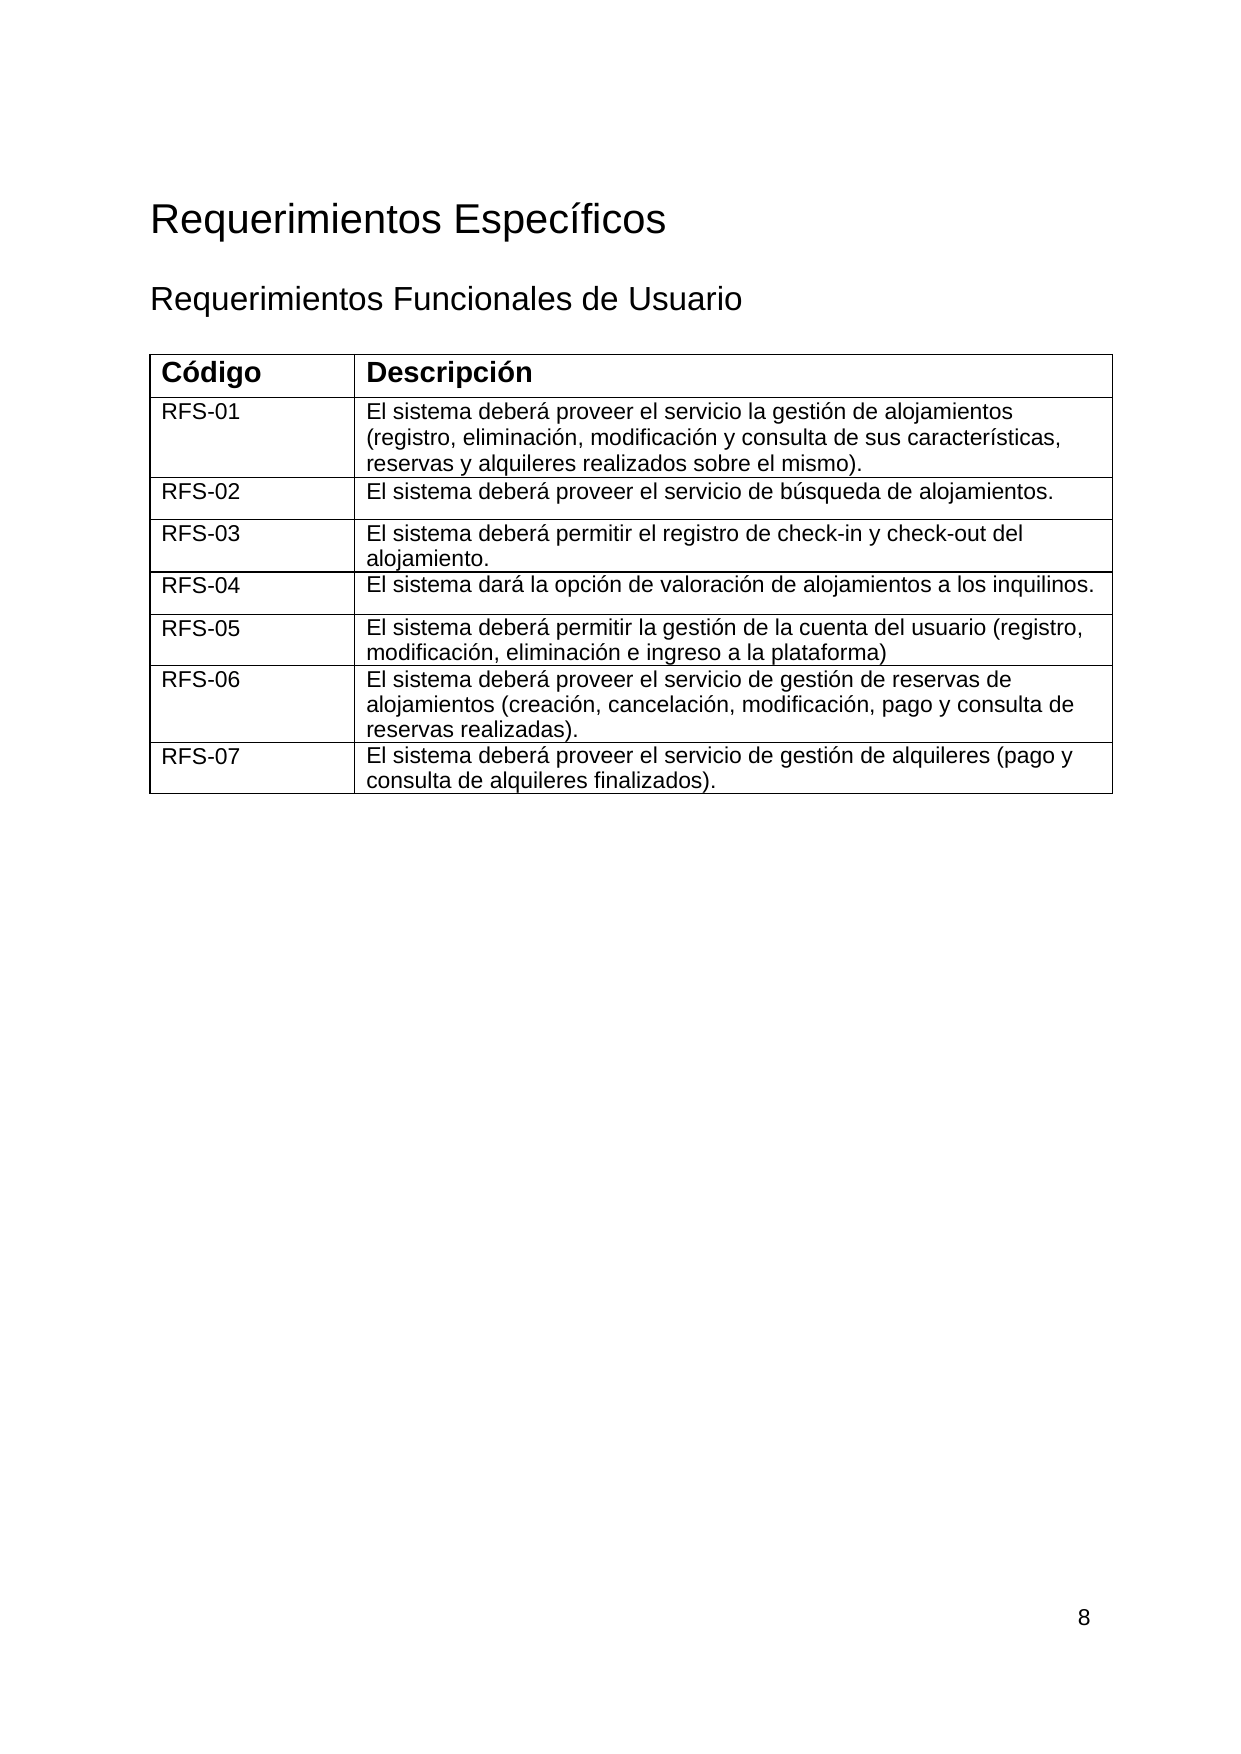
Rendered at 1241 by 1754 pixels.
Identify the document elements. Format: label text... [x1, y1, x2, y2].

table_cell El sistema deberá permitir la gestión de la cuenta del usuario (registro, modificación, eliminación e ingreso a la plataforma) [355, 615, 1112, 665]
table_cell El sistema deberá proveer el servicio de búsqueda de alojamientos. [355, 478, 1112, 519]
subtitle Requerimientos Funcionales de Usuario [150, 279, 1090, 318]
table_cell El sistema deberá proveer el servicio de gestión de alquileres (pago y consulta de alquileres finalizados). [355, 743, 1112, 793]
table_cell RFS-02 [151, 478, 354, 519]
table_cell RFS-01 [151, 398, 354, 477]
table_cell RFS-05 [151, 615, 354, 665]
table_header Descripción [355, 355, 1112, 397]
table_cell El sistema deberá proveer el servicio la gestión de alojamientos (registro, eliminación, modificación y consulta de sus características, reservas y alquileres realizados sobre el mismo). [355, 398, 1112, 477]
table_cell El sistema deberá permitir el registro de check-in y check-out del alojamiento. [355, 520, 1112, 571]
table_cell RFS-06 [151, 666, 354, 742]
table_cell El sistema dará la opción de valoración de alojamientos a los inquilinos. [355, 573, 1112, 614]
table_cell RFS-04 [151, 573, 354, 614]
table_cell RFS-03 [151, 520, 354, 571]
table_cell RFS-07 [151, 743, 354, 793]
subtitle Requerimientos Específicos [150, 194, 1090, 242]
table_cell El sistema deberá proveer el servicio de gestión de reservas de alojamientos (creación, cancelación, modificación, pago y consulta de reservas realizadas). [355, 666, 1112, 742]
table_header Código [151, 355, 354, 397]
